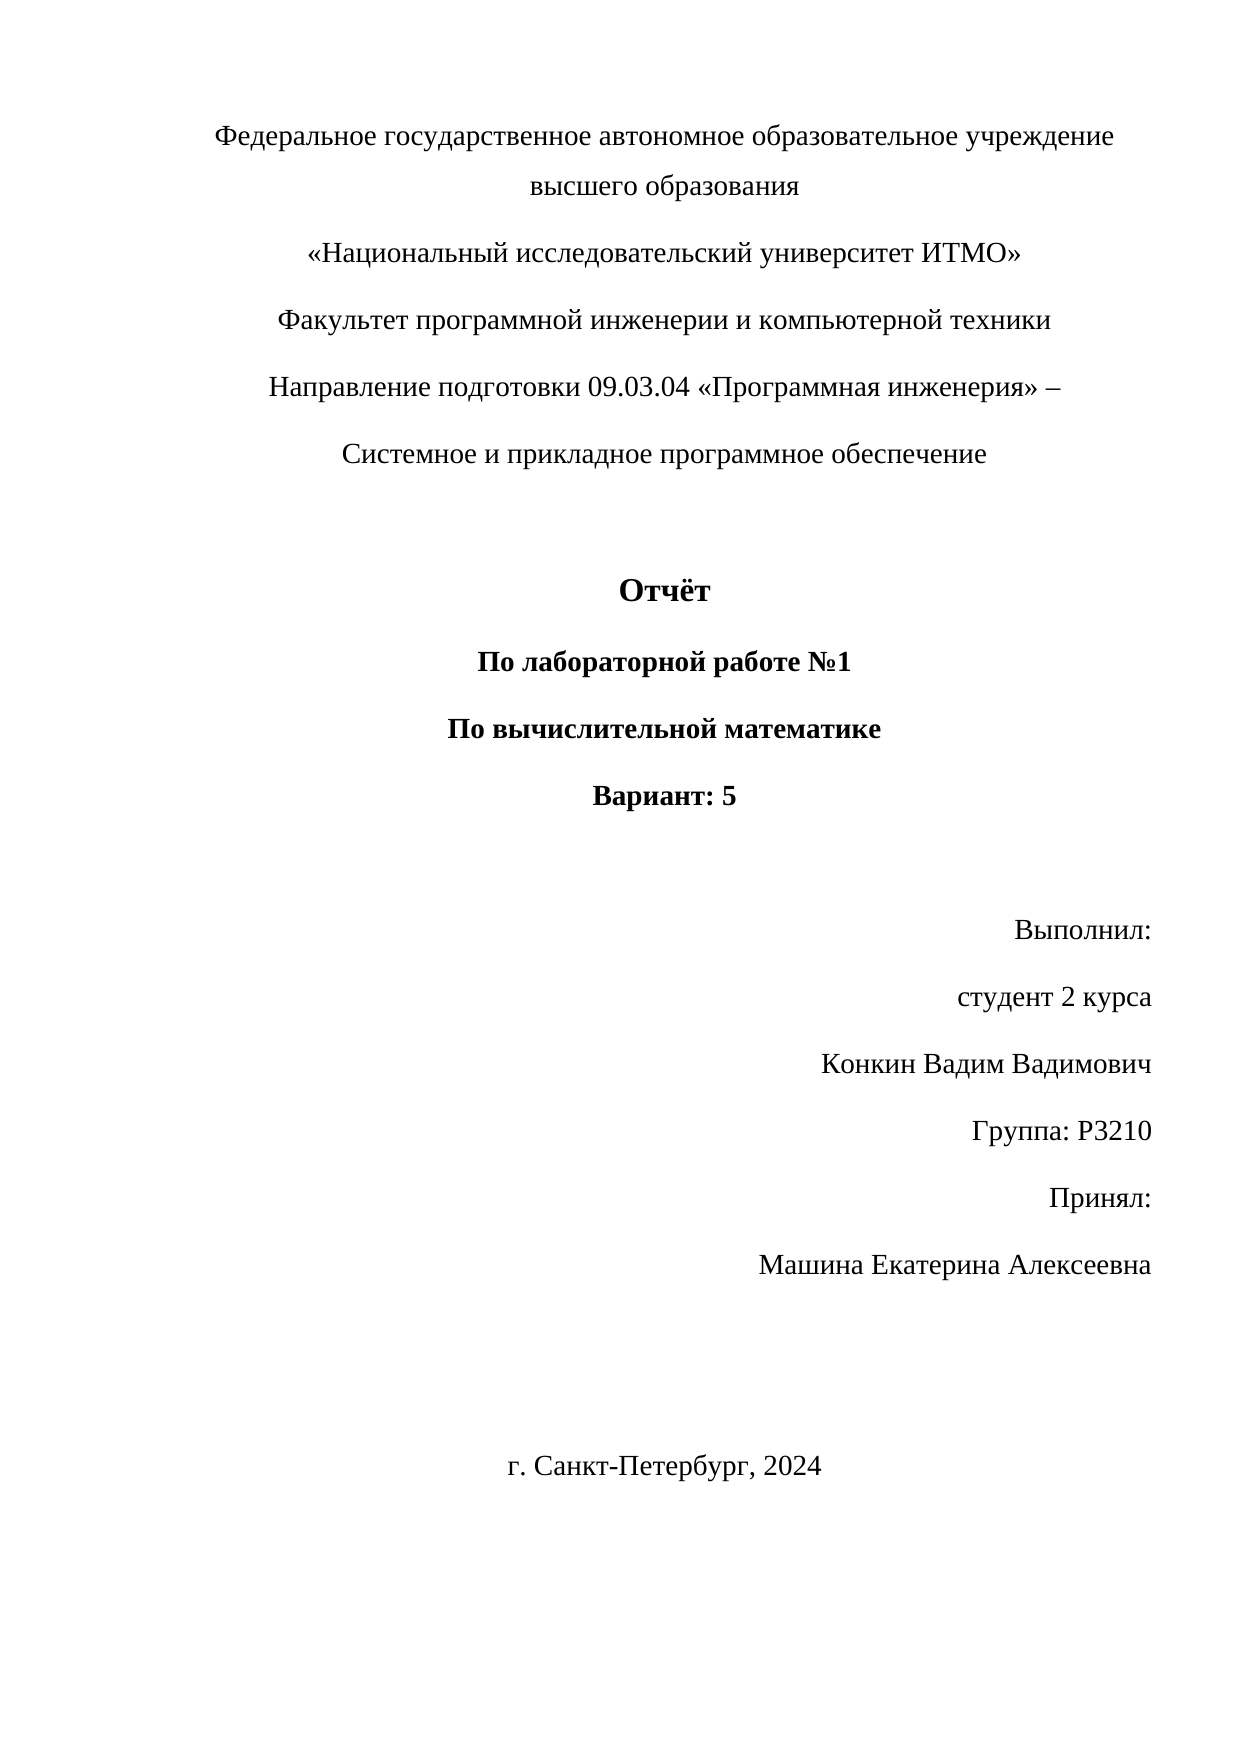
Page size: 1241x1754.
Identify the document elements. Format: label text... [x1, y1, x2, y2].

text Системное и прикладное программное обеспечение [177, 436, 1152, 470]
text По лабораторной работе №1 [177, 644, 1152, 678]
text студент 2 курса [177, 979, 1152, 1013]
text Группа: Р3210 [177, 1113, 1152, 1147]
text Федеральное государственное автономное образовательное учреждение высшего образования [177, 118, 1152, 202]
text Машина Екатерина Алексеевна [177, 1247, 1152, 1281]
text Вариант: 5 [177, 778, 1152, 812]
text По вычислительной математике [177, 711, 1152, 745]
text Выполнил: [177, 912, 1152, 946]
text г. Санкт-Петербург, 2024 [177, 1448, 1152, 1482]
text «Национальный исследовательский университет ИТМО» [177, 235, 1152, 269]
text Отчёт [177, 570, 1152, 609]
text Принял: [177, 1180, 1152, 1214]
text Факультет программной инженерии и компьютерной техники [177, 302, 1152, 336]
text Направление подготовки 09.03.04 «Программная инженерия» – [177, 369, 1152, 403]
text Конкин Вадим Вадимович [177, 1046, 1152, 1080]
